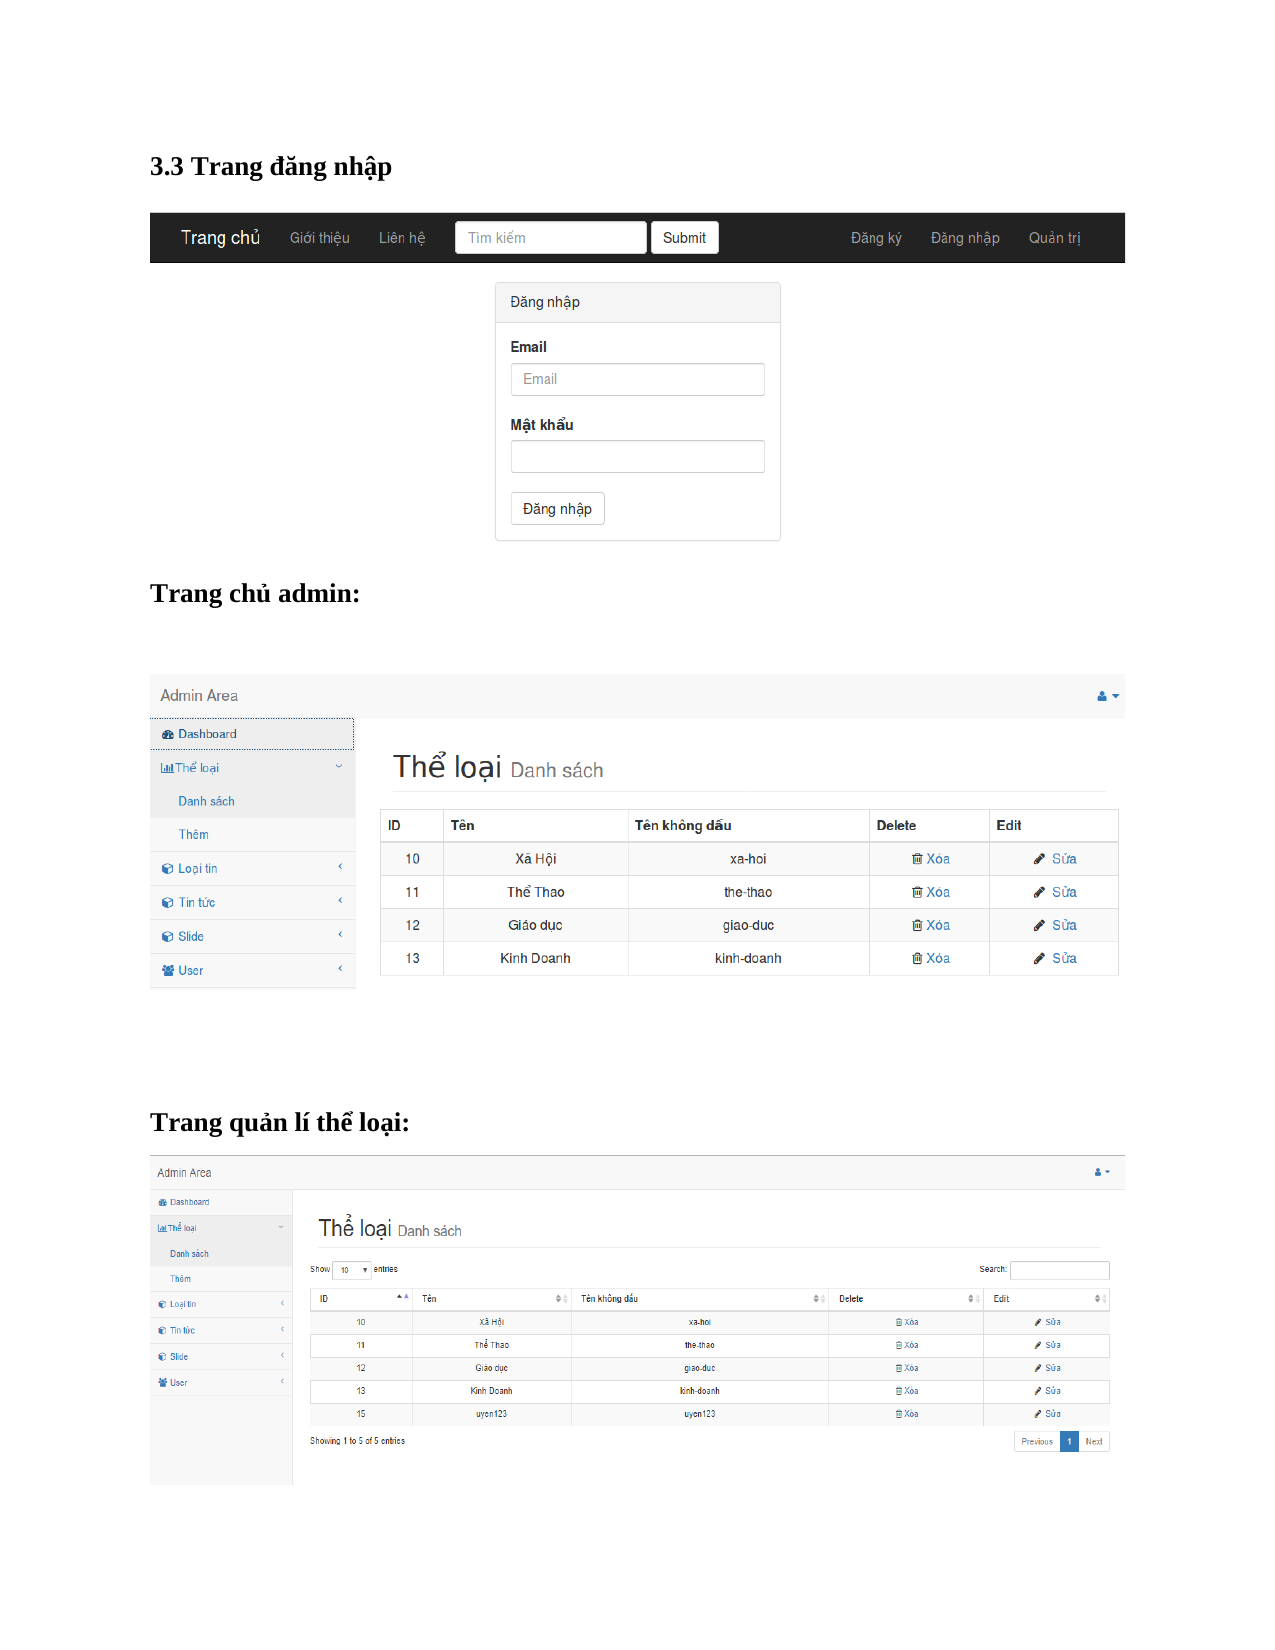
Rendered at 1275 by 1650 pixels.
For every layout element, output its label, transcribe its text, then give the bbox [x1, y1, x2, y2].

text Trang quản lí thể loại: [150, 1107, 1125, 1138]
subtitle 3.3 Trang đăng nhập [150, 150, 1125, 181]
text Trang chủ admin: [150, 577, 1125, 608]
